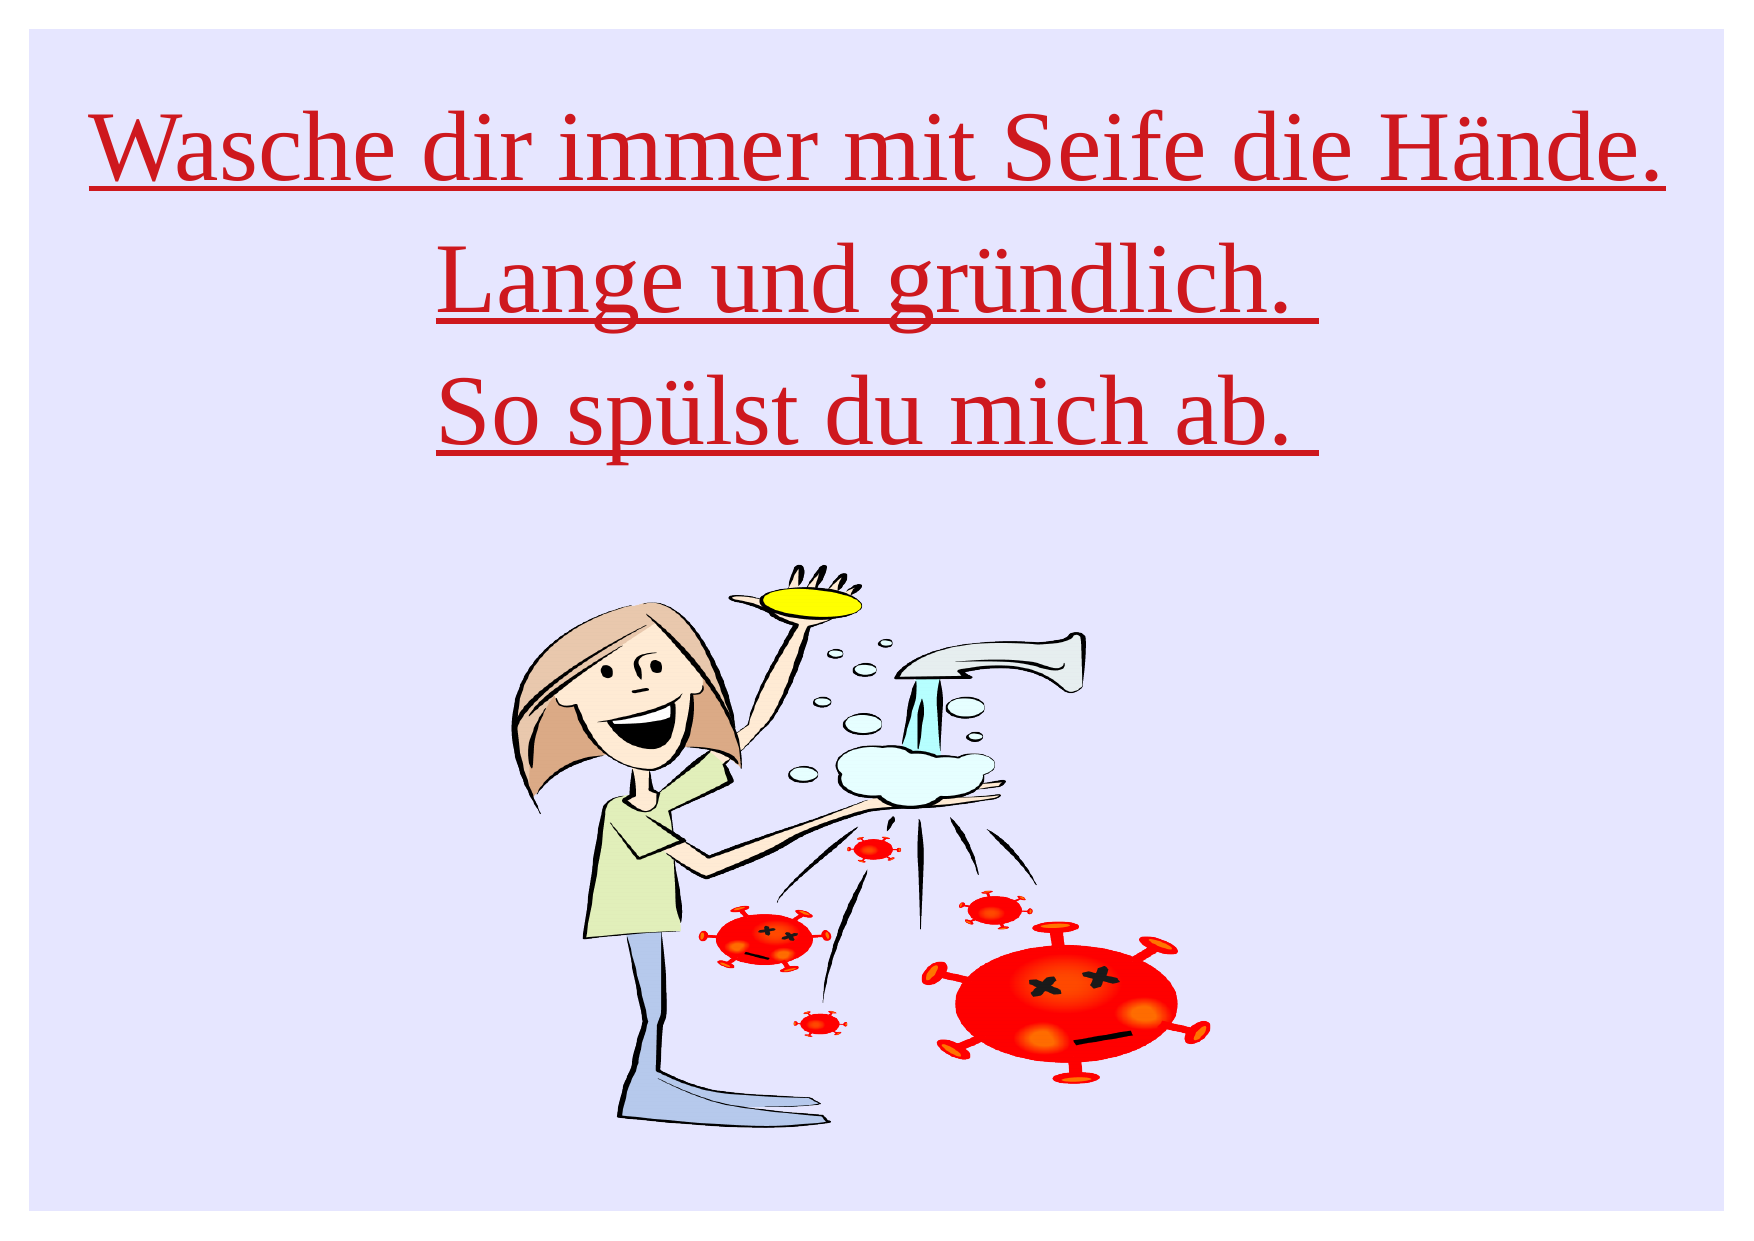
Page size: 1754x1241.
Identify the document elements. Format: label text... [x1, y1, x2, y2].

picture [470, 548, 1284, 1142]
text So spülst du mich ab. [29, 351, 1724, 466]
text Wasche dir immer mit Seife die Hände. Lange und gründlich. [29, 87, 1724, 334]
